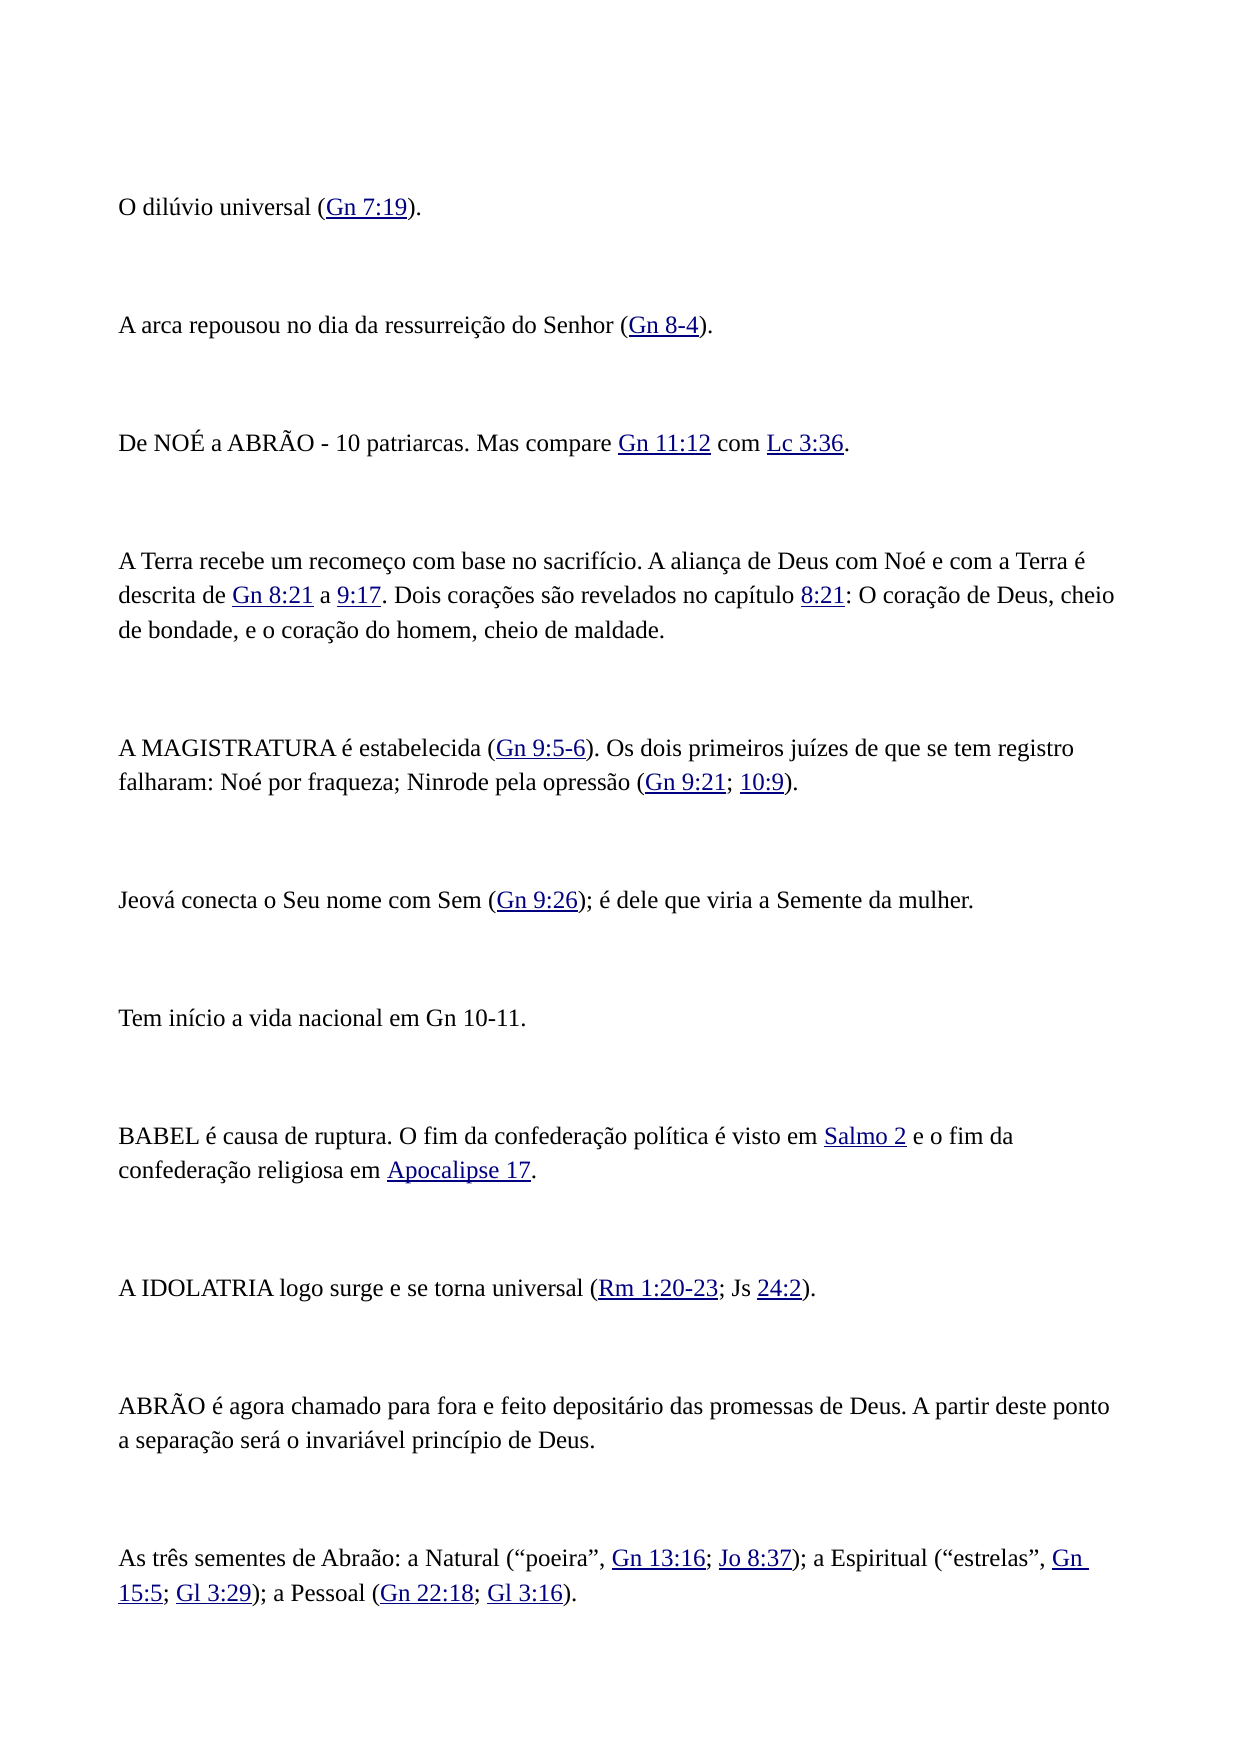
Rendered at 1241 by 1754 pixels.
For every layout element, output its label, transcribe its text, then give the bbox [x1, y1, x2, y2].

text BABEL é causa de ruptura. O fim da confederação política é visto em Salmo 2 e o fim da confederação religiosa em Apocalipse 17. [118, 1047, 1122, 1184]
text Jeová conecta o Seu nome com Sem (Gn 9:26); é dele que viria a Semente da mulher. [118, 811, 1122, 914]
text As três sementes de Abraão: a Natural (“poeira”, Gn 13:16; Jo 8:37); a Espiritual (“estrelas”, Gn 15:5; Gl 3:29); a Pessoal (Gn 22:18; Gl 3:16). [118, 1469, 1122, 1607]
text De NOÉ a ABRÃO - 10 patriarcas. Mas compare Gn 11:12 com Lc 3:36. [118, 354, 1122, 457]
text A arca repousou no dia da ressurreição do Senhor (Gn 8-4). [118, 236, 1122, 339]
text A MAGISTRATURA é estabelecida (Gn 9:5-6). Os dois primeiros juízes de que se tem registro falharam: Noé por fraqueza; Ninrode pela opressão (Gn 9:21; 10:9). [118, 658, 1122, 796]
text Tem início a vida nacional em Gn 10-11. [118, 929, 1122, 1032]
text A Terra recebe um recomeço com base no sacrifício. A aliança de Deus com Noé e com a Terra é descrita de Gn 8:21 a 9:17. Dois corações são revelados no capítulo 8:21: O coração de Deus, cheio de bondade, e o coração do homem, cheio de maldade. [118, 472, 1122, 644]
text ABRÃO é agora chamado para fora e feito depositário das promessas de Deus. A partir deste ponto a separação será o invariável princípio de Deus. [118, 1317, 1122, 1454]
text A IDOLATRIA logo surge e se torna universal (Rm 1:20-23; Js 24:2). [118, 1199, 1122, 1302]
text O dilúvio universal (Gn 7:19). [118, 118, 1122, 221]
